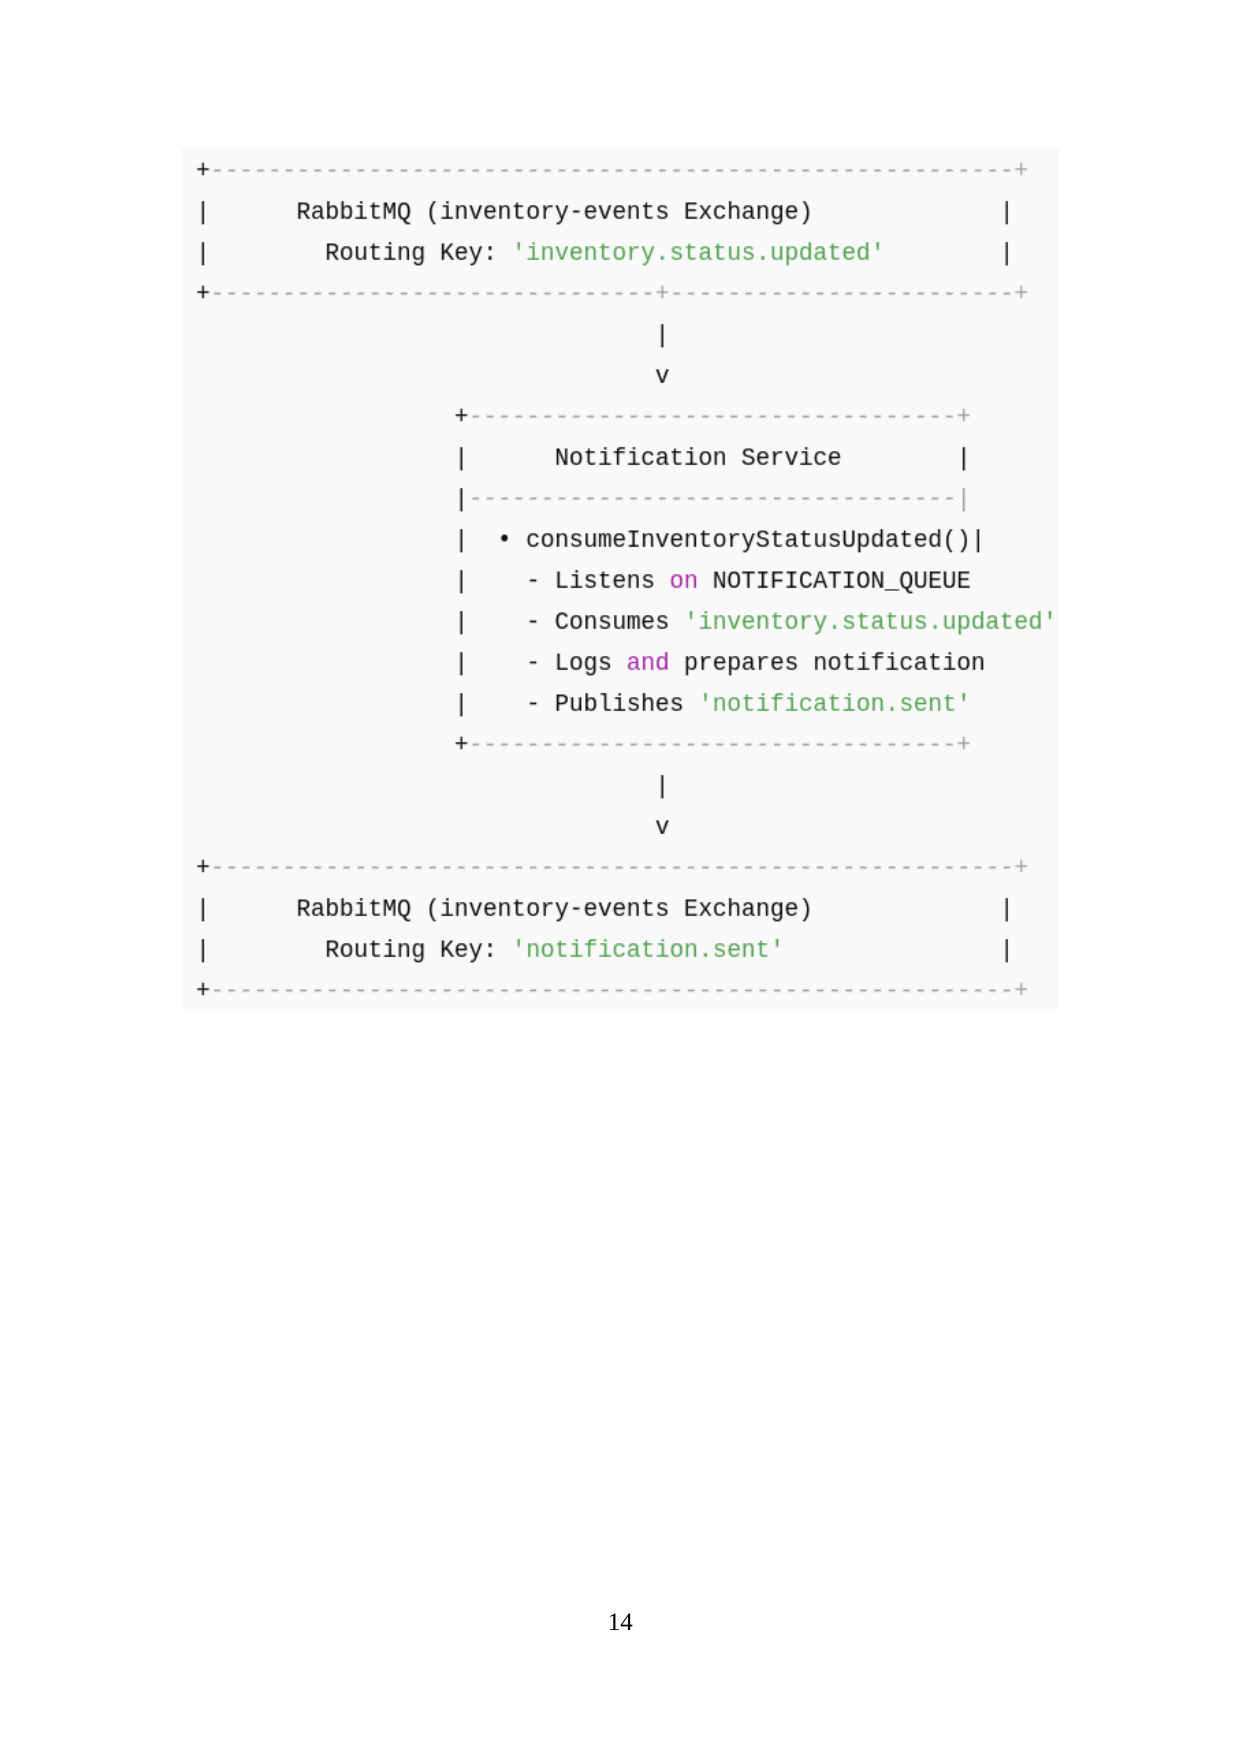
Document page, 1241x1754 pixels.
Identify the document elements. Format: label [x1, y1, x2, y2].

picture [181, 148, 1059, 1009]
